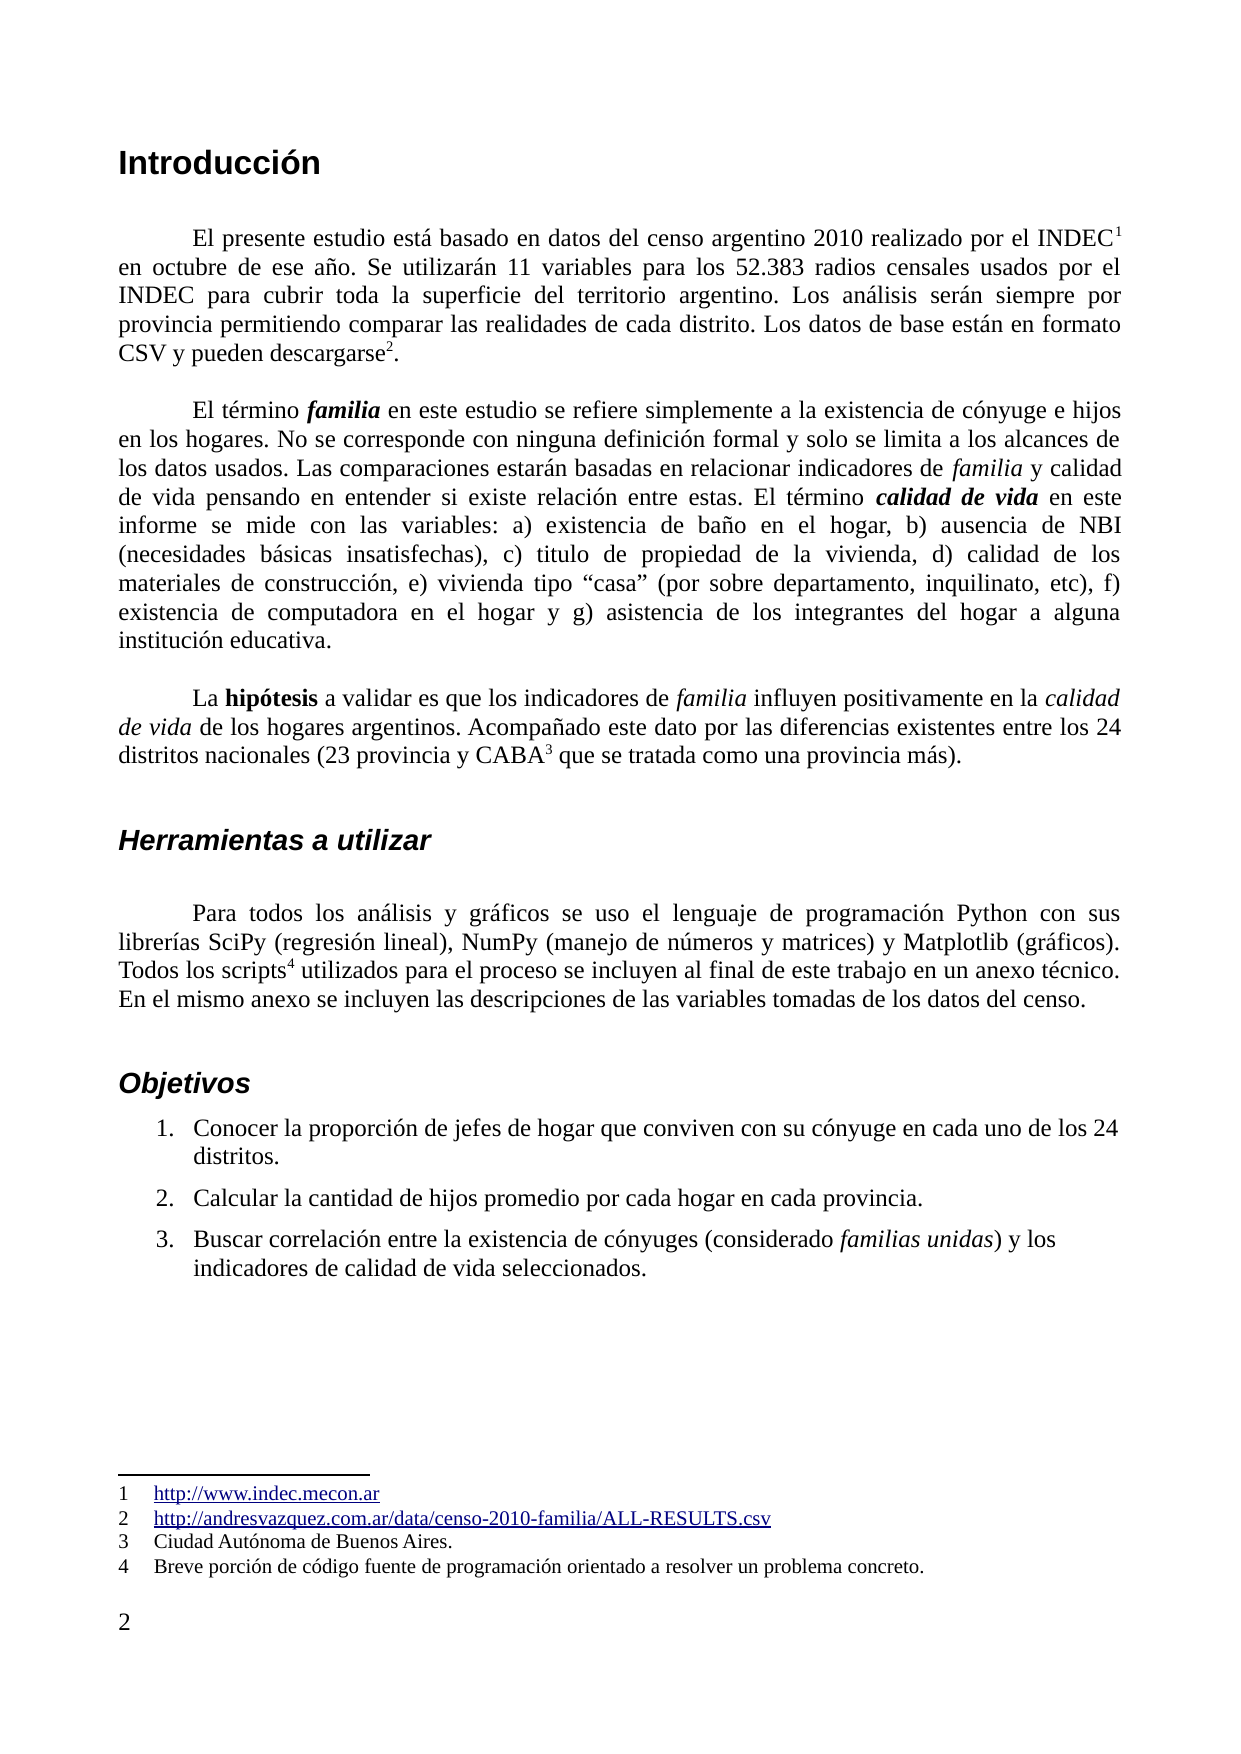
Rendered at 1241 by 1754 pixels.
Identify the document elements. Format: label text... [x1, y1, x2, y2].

list Calcular la cantidad de hijos promedio por cada hogar en cada provincia. [156, 1183, 1122, 1211]
subtitle Introducción [118, 143, 1122, 182]
subtitle Objetivos [118, 1067, 1122, 1100]
text Para todos los análisis y gráficos se uso el lenguaje de programación Python con sus librerías SciPy (regresión lineal), NumPy (manejo de números y matrices) y Matplotlib (gráficos). Todos los scripts utilizados para el proceso se incluyen al final de este trabajo en un anexo técnico. En el mismo anexo se incluyen las descripciones de las variables tomadas de los datos del censo. [118, 898, 1122, 1013]
text Breve porción de código fuente de programación orientado a resolver un problema concreto. [118, 1553, 1122, 1578]
text El término familia en este estudio se refiere simplemente a la existencia de cónyuge e hijos en los hogares. No se corresponde con ninguna definición formal y solo se limita a los alcances de los datos usados. Las comparaciones estarán basadas en relacionar indicadores de familia y calidad de vida pensando en entender si existe relación entre estas. El término calidad de vida en este informe se mide con las variables: a) existencia de baño en el hogar, b) ausencia de NBI (necesidades básicas insatisfechas), c) titulo de propiedad de la vivienda, d) calidad de los materiales de construcción, e) vivienda tipo “casa” (por sobre departamento, inquilinato, etc), f) existencia de computadora en el hogar y g) asistencia de los integrantes del hogar a alguna institución educativa. [118, 396, 1122, 654]
text http://andresvazquez.com.ar/data/censo-2010-familia/ALL-RESULTS.csv [118, 1505, 1122, 1529]
subtitle Herramientas a utilizar [118, 823, 1122, 857]
text http://www.indec.mecon.ar [118, 1481, 1122, 1505]
list Conocer la proporción de jefes de hogar que conviven con su cónyuge en cada uno de los 24 distritos. [156, 1113, 1122, 1170]
text El presente estudio está basado en datos del censo argentino 2010 realizado por el INDEC en octubre de ese año. Se utilizarán 11 variables para los 52.383 radios censales usados por el INDEC para cubrir toda la superficie del territorio argentino. Los análisis serán siempre por provincia permitiendo comparar las realidades de cada distrito. Los datos de base están en formato CSV y pueden descargarse. [118, 223, 1122, 367]
text La hipótesis a validar es que los indicadores de familia influyen positivamente en la calidad de vida de los hogares argentinos. Acompañado este dato por las diferencias existentes entre los 24 distritos nacionales (23 provincia y CABA que se tratada como una provincia más). [118, 683, 1122, 769]
text Ciudad Autónoma de Buenos Aires. [118, 1529, 1122, 1553]
list Buscar correlación entre la existencia de cónyuges (considerado familias unidas) y los indicadores de calidad de vida seleccionados. [156, 1224, 1122, 1281]
